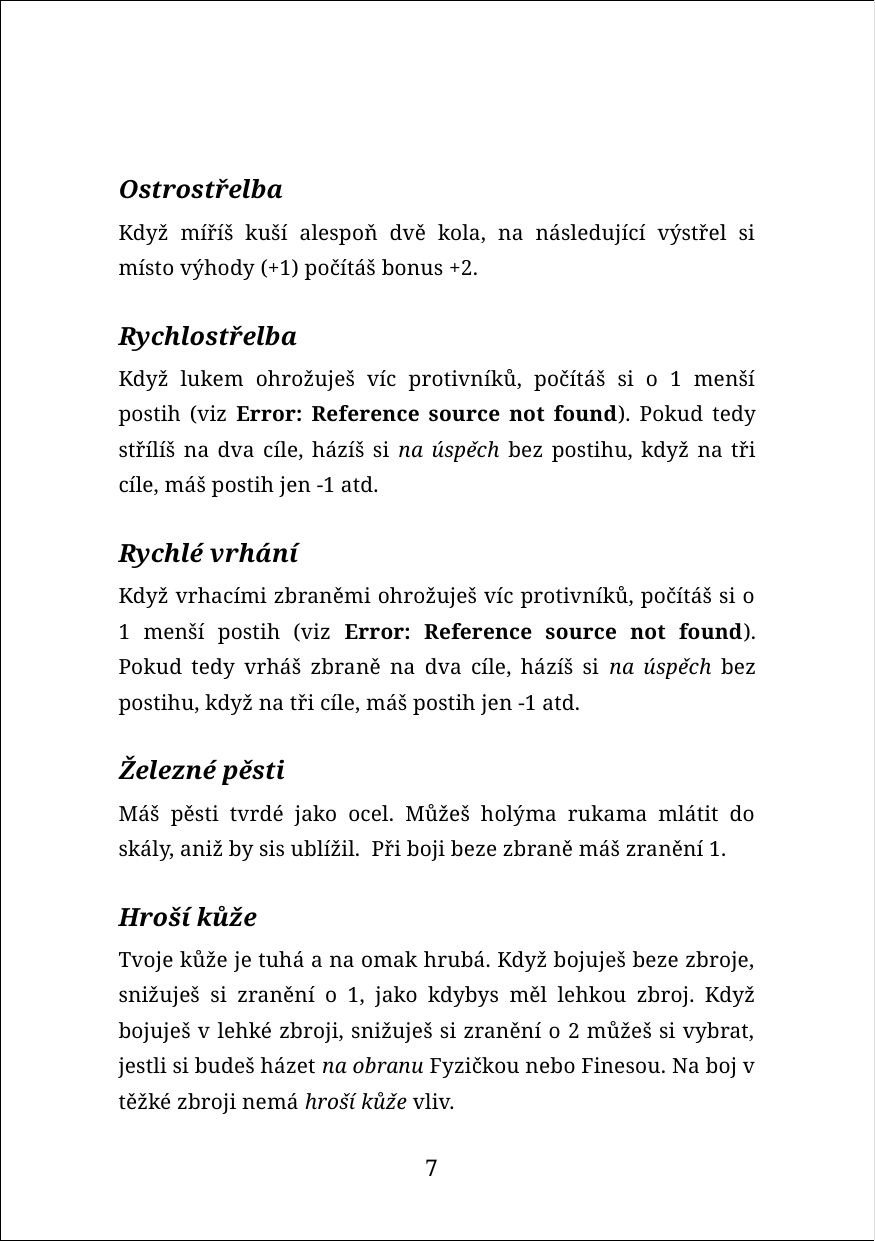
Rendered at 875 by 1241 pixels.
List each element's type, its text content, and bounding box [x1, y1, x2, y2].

text Když míříš kuší alespoň dvě kola, na následující výstřel si místo výhody (+1) počítáš bonus +2. [118, 218, 756, 282]
text Tvoje kůže je tuhá a na omak hrubá. Když bojuješ beze zbroje, snižuješ si zranění o 1, jako kdybys měl lehkou zbroj. Když bojuješ v lehké zbroji, snižuješ si zranění o 2 můžeš si vybrat, jestli si budeš házet na obranu Fyzičkou nebo Finesou. Na boj v těžké zbroji nemá hroší kůže vliv. [118, 945, 756, 1116]
subtitle Ostrostřelba [118, 172, 756, 206]
subtitle Rychlé vrhání [118, 536, 756, 569]
text Když vrhacími zbraněmi ohrožuješ víc protivníků, počítáš si o 1 menší postih (viz Error: Reference source not found). Pokud tedy vrháš zbraně na dva cíle, házíš si na úspěch bez postihu, když na tři cíle, máš postih jen -1 atd. [118, 581, 756, 716]
subtitle Rychlostřelba [118, 318, 756, 352]
subtitle Hroší kůže [118, 899, 756, 933]
text Když lukem ohrožuješ víc protivníků, počítáš si o 1 menší postih (viz Error: Reference source not found). Pokud tedy střílíš na dva cíle, házíš si na úspěch bez postihu, když na tři cíle, máš postih jen -1 atd. [118, 364, 756, 499]
subtitle Železné pěsti [118, 753, 756, 787]
text Máš pěsti tvrdé jako ocel. Můžeš holýma rukama mlátit do skály, aniž by sis ublížil. Při boji beze zbraně máš zranění 1. [118, 799, 756, 863]
